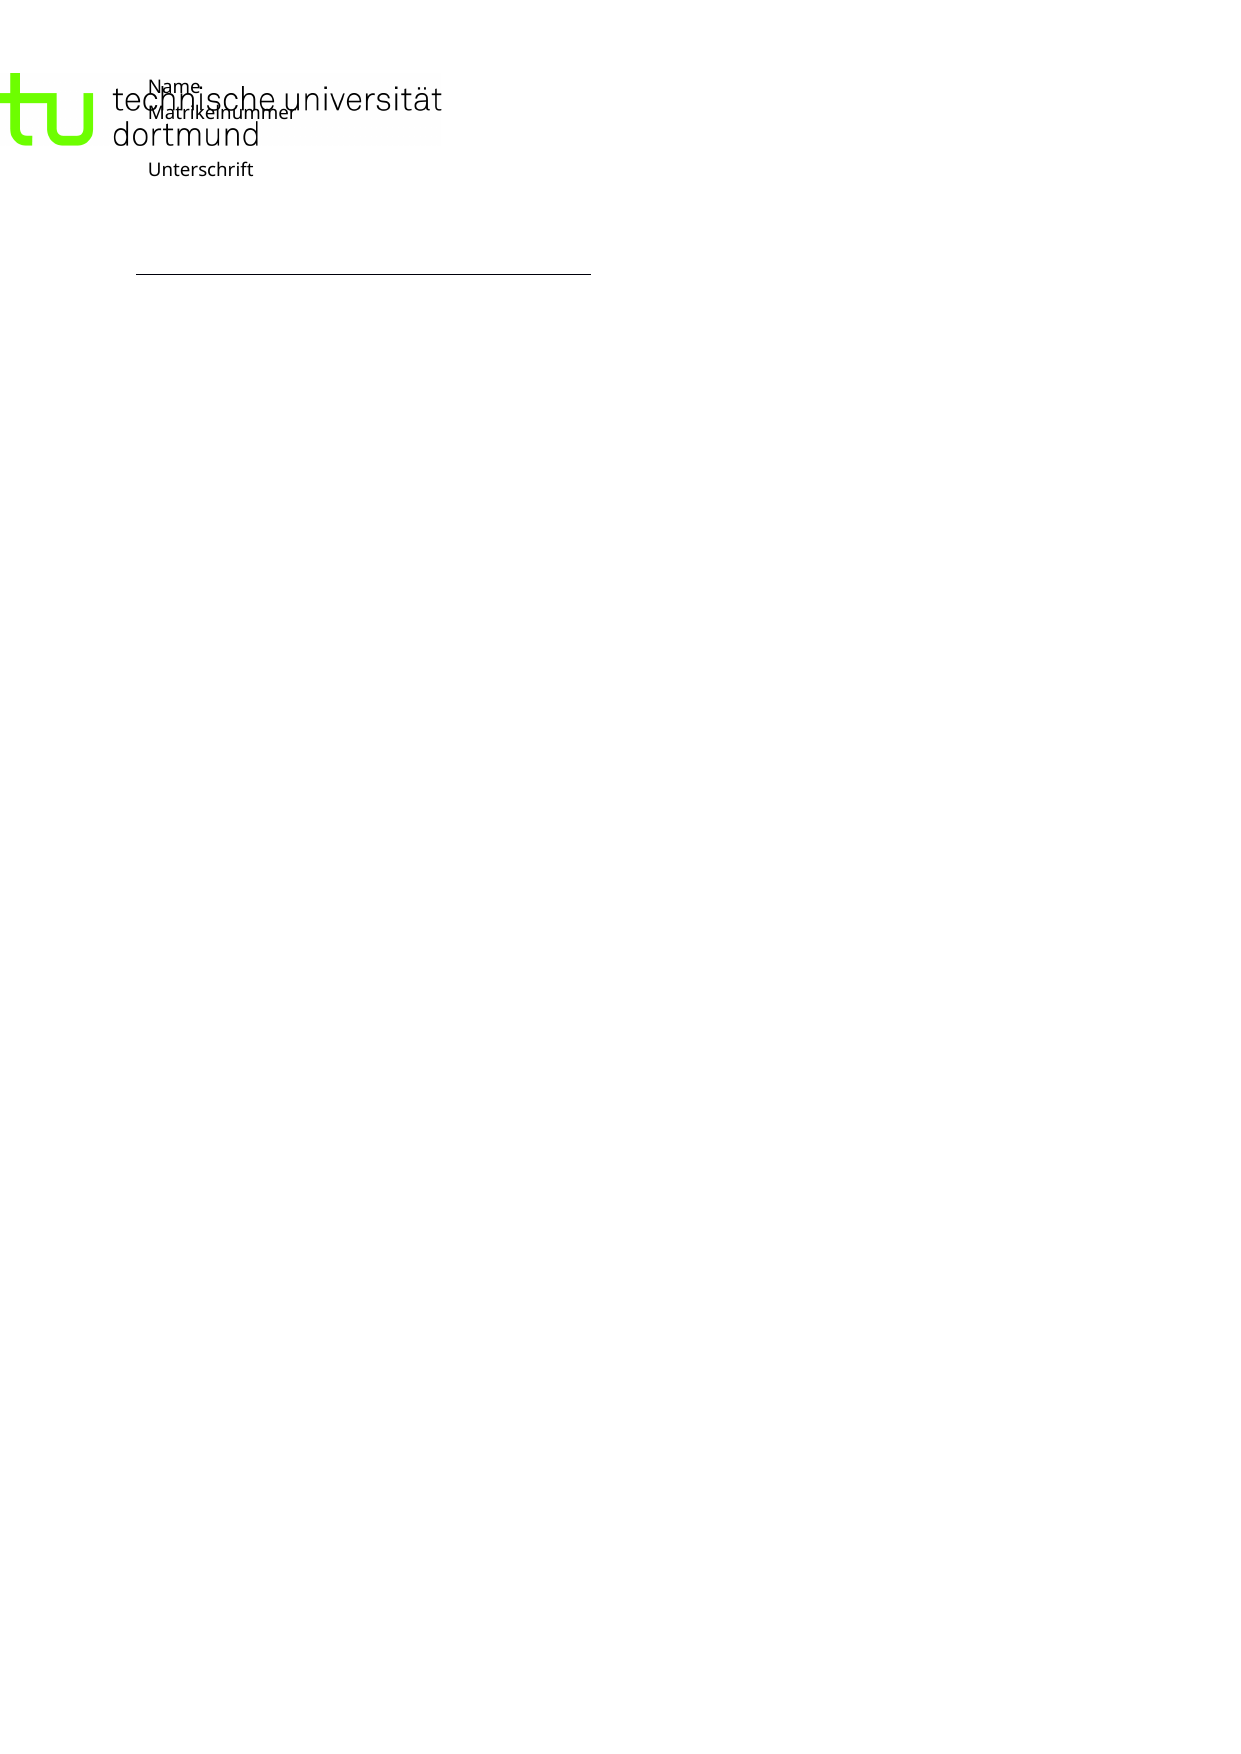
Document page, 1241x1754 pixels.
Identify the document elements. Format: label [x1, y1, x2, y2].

picture [0, 73, 442, 146]
table_header [136, 244, 591, 274]
